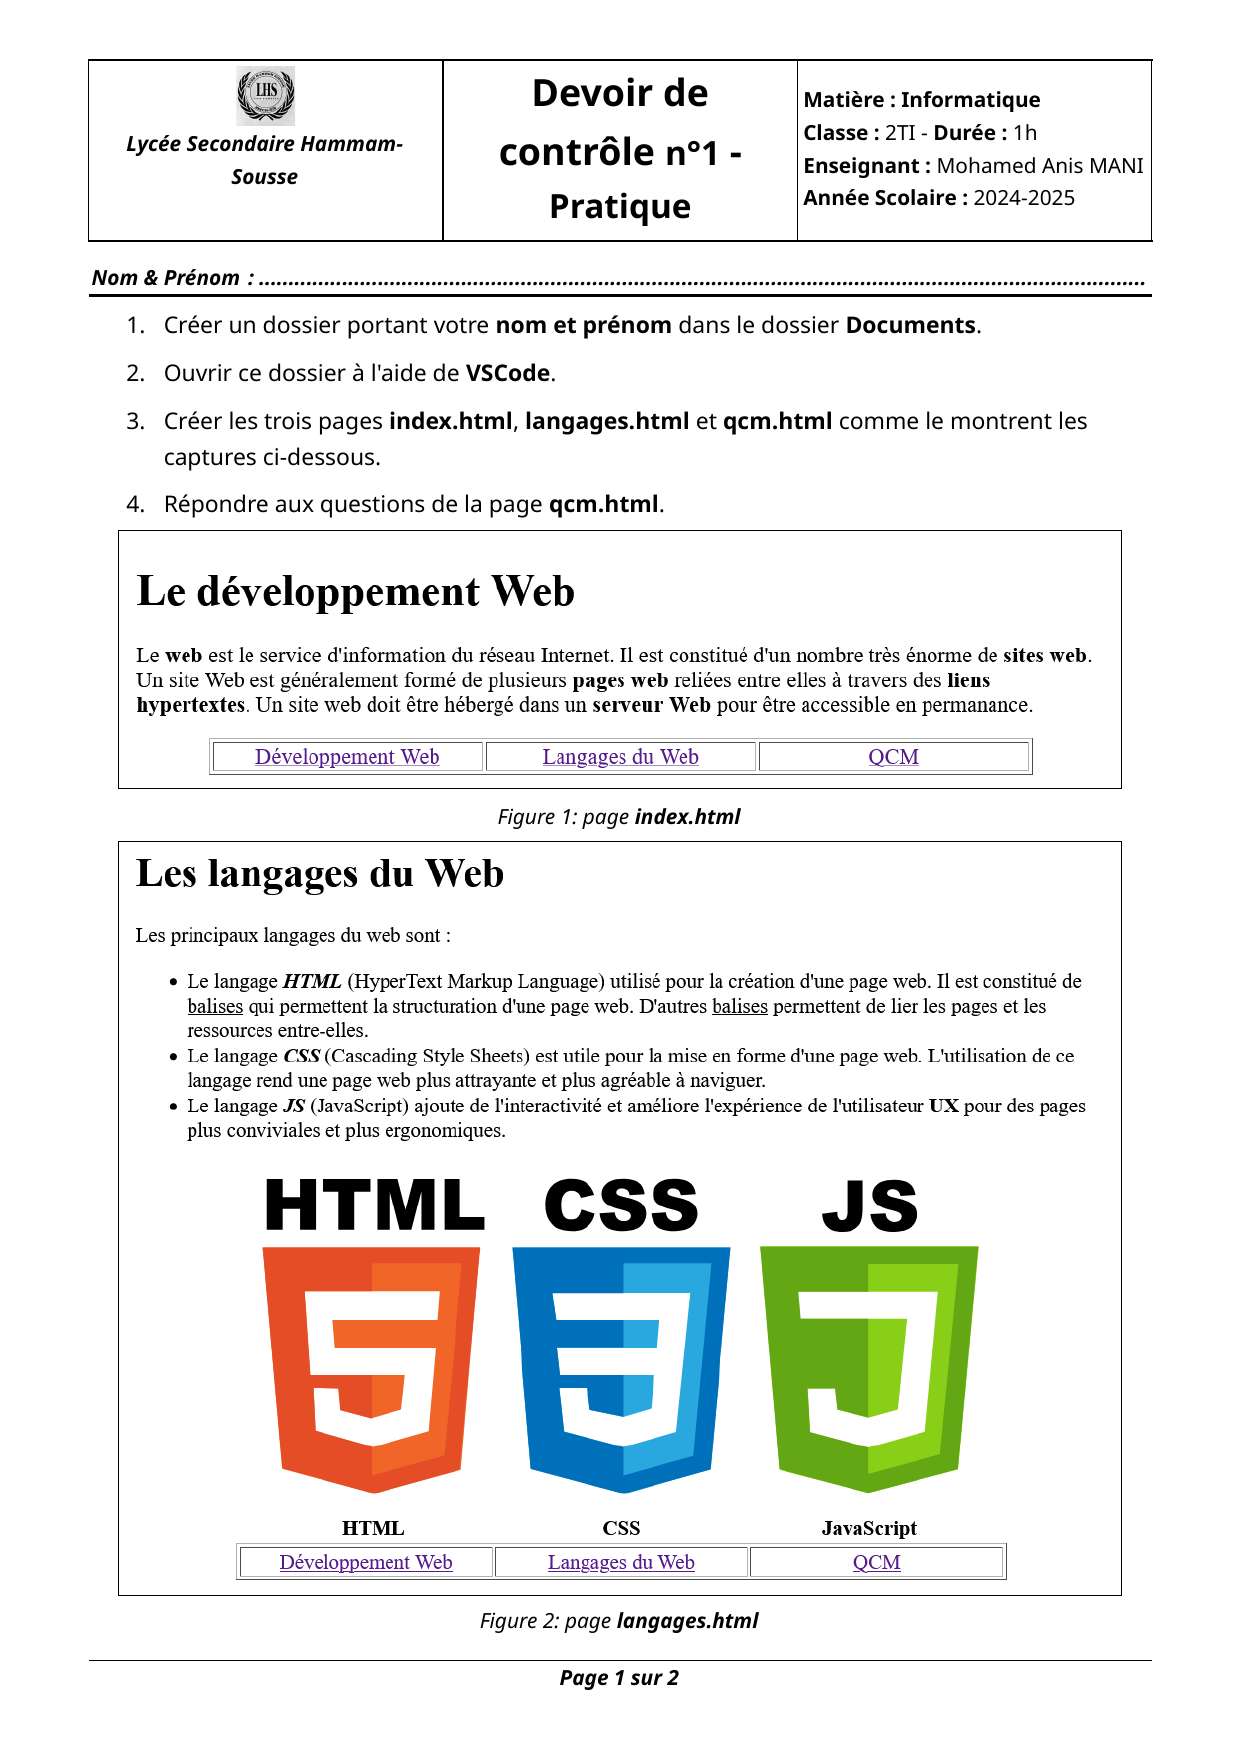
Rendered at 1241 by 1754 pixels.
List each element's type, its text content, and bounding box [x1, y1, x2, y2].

picture [125, 537, 1116, 783]
picture [125, 847, 1116, 1590]
list Répondre aux questions de la page qcm.html. [126, 488, 1152, 519]
list Ouvrir ce dossier à l'aide de VSCode. [126, 357, 1152, 388]
text Figure 2: page langages.html [88, 1607, 1152, 1635]
list Créer les trois pages index.html, langages.html et qcm.html comme le montrent les captures ci-dessous. [126, 404, 1152, 472]
text Figure 1: page index.html [88, 802, 1152, 830]
list Créer un dossier portant votre nom et prénom dans le dossier Documents. [126, 309, 1152, 340]
